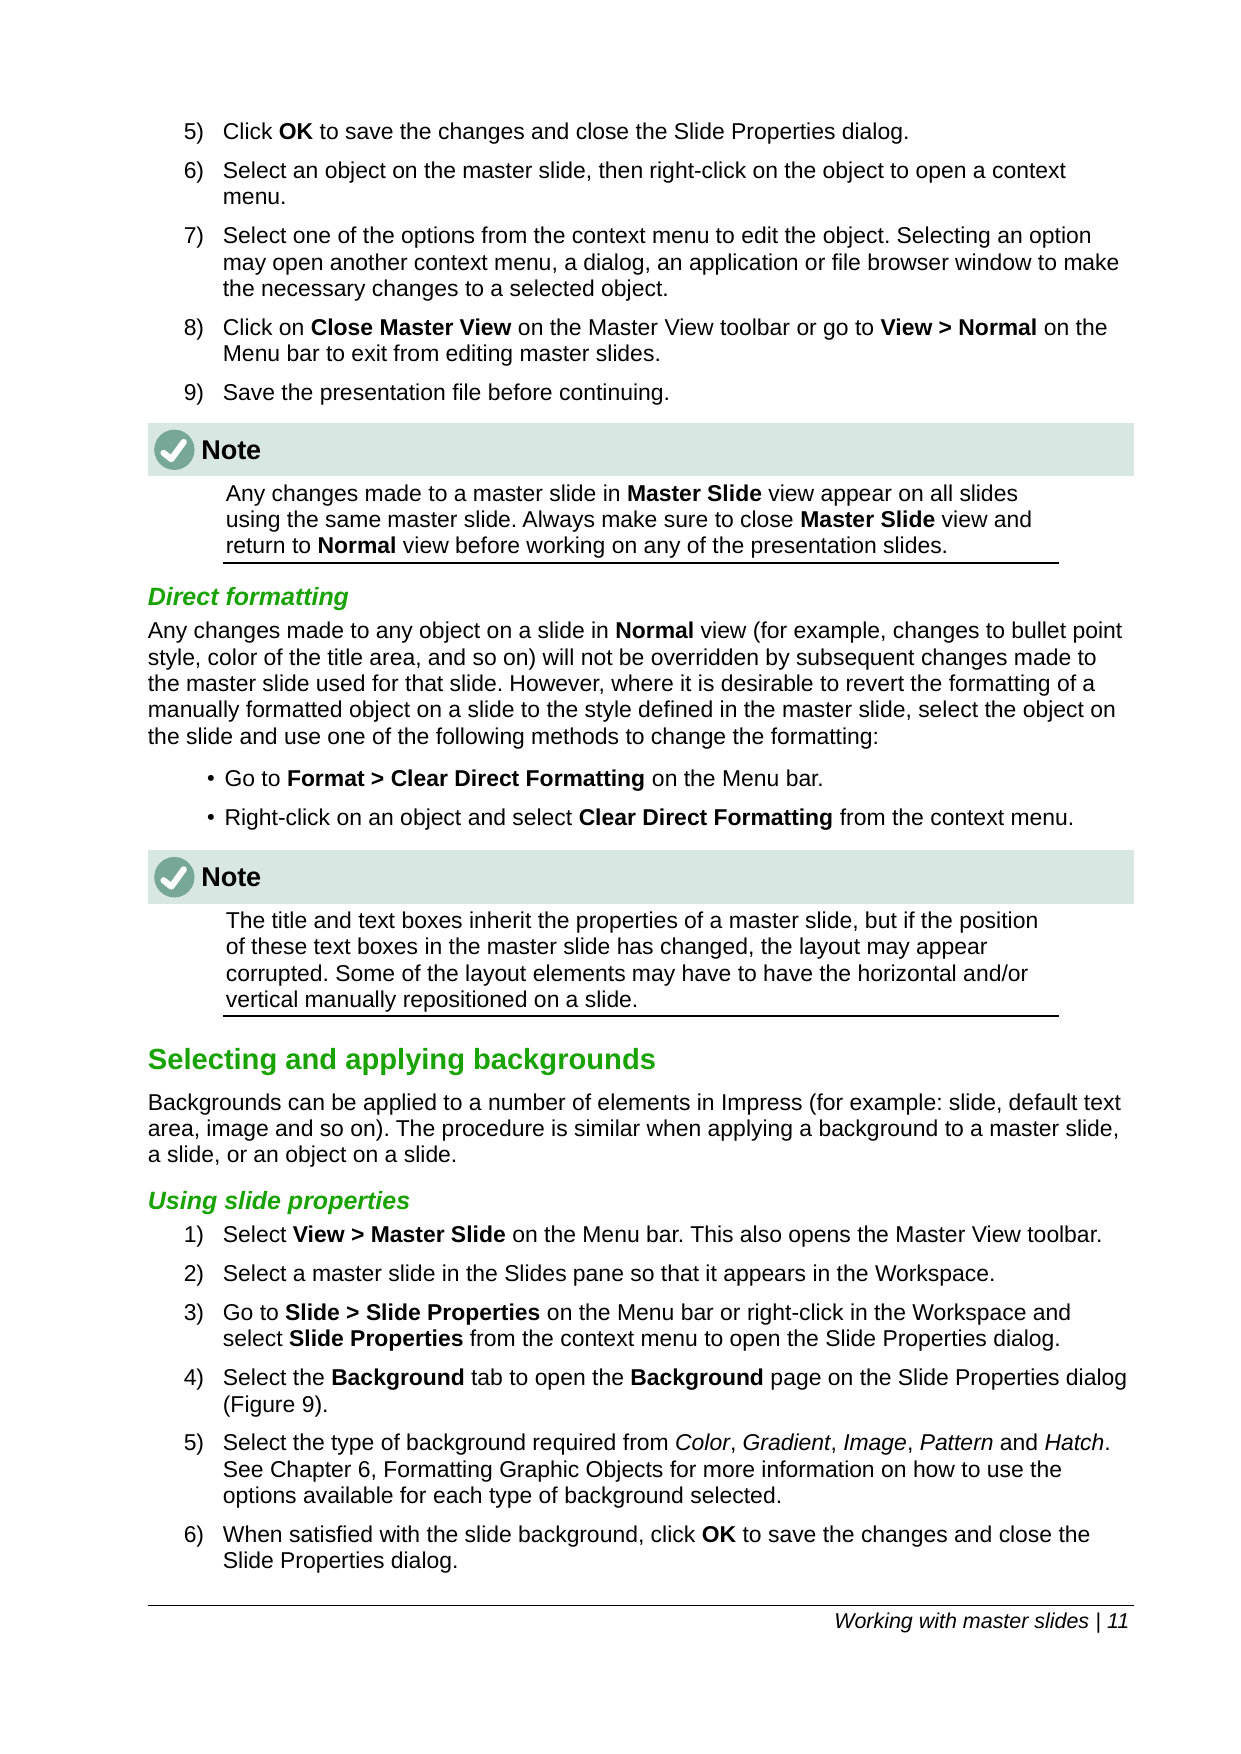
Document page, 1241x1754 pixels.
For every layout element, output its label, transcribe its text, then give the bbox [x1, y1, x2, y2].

list Select the Background tab to open the Background page on the Slide Properties dialog (Figure 9). [204, 1364, 1134, 1417]
text Any changes made to any object on a slide in Normal view (for example, changes to bullet point style, color of the title area, and so on) will not be overridden by subsequent changes made to the master slide used for that slide. However, where it is desirable to revert the formatting of a manually formatted object on a slide to the style defined in the master slide, select the object on the slide and use one of the following methods to change the formatting: [148, 617, 1134, 749]
list Select the type of background required from Color, Gradient, Image, Pattern and Hatch. See Chapter 6, Formatting Graphic Objects for more information on how to use the options available for each type of background selected. [204, 1429, 1134, 1508]
subtitle Using slide properties [148, 1186, 1134, 1215]
text Backgrounds can be applied to a number of elements in Impress (for example: slide, default text area, image and so on). The procedure is similar when applying a background to a master slide, a slide, or an object on a slide. [148, 1088, 1134, 1167]
text The title and text boxes inherit the properties of a master slide, but if the position of these text boxes in the master slide has changed, the layout may appear corrupted. Some of the layout elements may have to have the horizontal and/or vertical manually repositioned on a slide. [223, 904, 1059, 1015]
subtitle Direct formatting [148, 582, 1134, 611]
list Save the presentation file before continuing. [204, 379, 1134, 405]
list Right-click on an object and select Clear Direct Formatting from the context menu. [204, 801, 1134, 833]
subtitle Note [148, 423, 1134, 476]
list Click OK to save the changes and close the Slide Properties dialog. [204, 118, 1134, 144]
text Any changes made to a master slide in Master Slide view appear on all slides using the same master slide. Always make sure to close Master Slide view and return to Normal view before working on any of the presentation slides. [223, 476, 1059, 562]
subtitle Note [148, 850, 1134, 904]
list When satisfied with the slide background, click OK to save the changes and close the Slide Properties dialog. [204, 1521, 1134, 1574]
list Select one of the options from the context menu to edit the object. Selecting an option may open another context menu, a dialog, an application or file browser window to make the necessary changes to a selected object. [204, 222, 1134, 301]
list Click on Close Master View on the Master View toolbar or go to View > Normal on the Menu bar to exit from editing master slides. [204, 314, 1134, 366]
list Go to Slide > Slide Properties on the Menu bar or right-click in the Workspace and select Slide Properties from the context menu to open the Slide Properties dialog. [204, 1299, 1134, 1352]
subtitle Selecting and applying backgrounds [148, 1042, 1134, 1076]
list Select View > Master Slide on the Menu bar. This also opens the Master View toolbar. [204, 1221, 1134, 1248]
list Select a master slide in the Slides pane so that it appears in the Workspace. [204, 1260, 1134, 1286]
list Select an object on the master slide, then right-click on the object to open a context menu. [204, 157, 1134, 210]
list Go to Format > Clear Direct Formatting on the Menu bar. [204, 762, 1134, 791]
